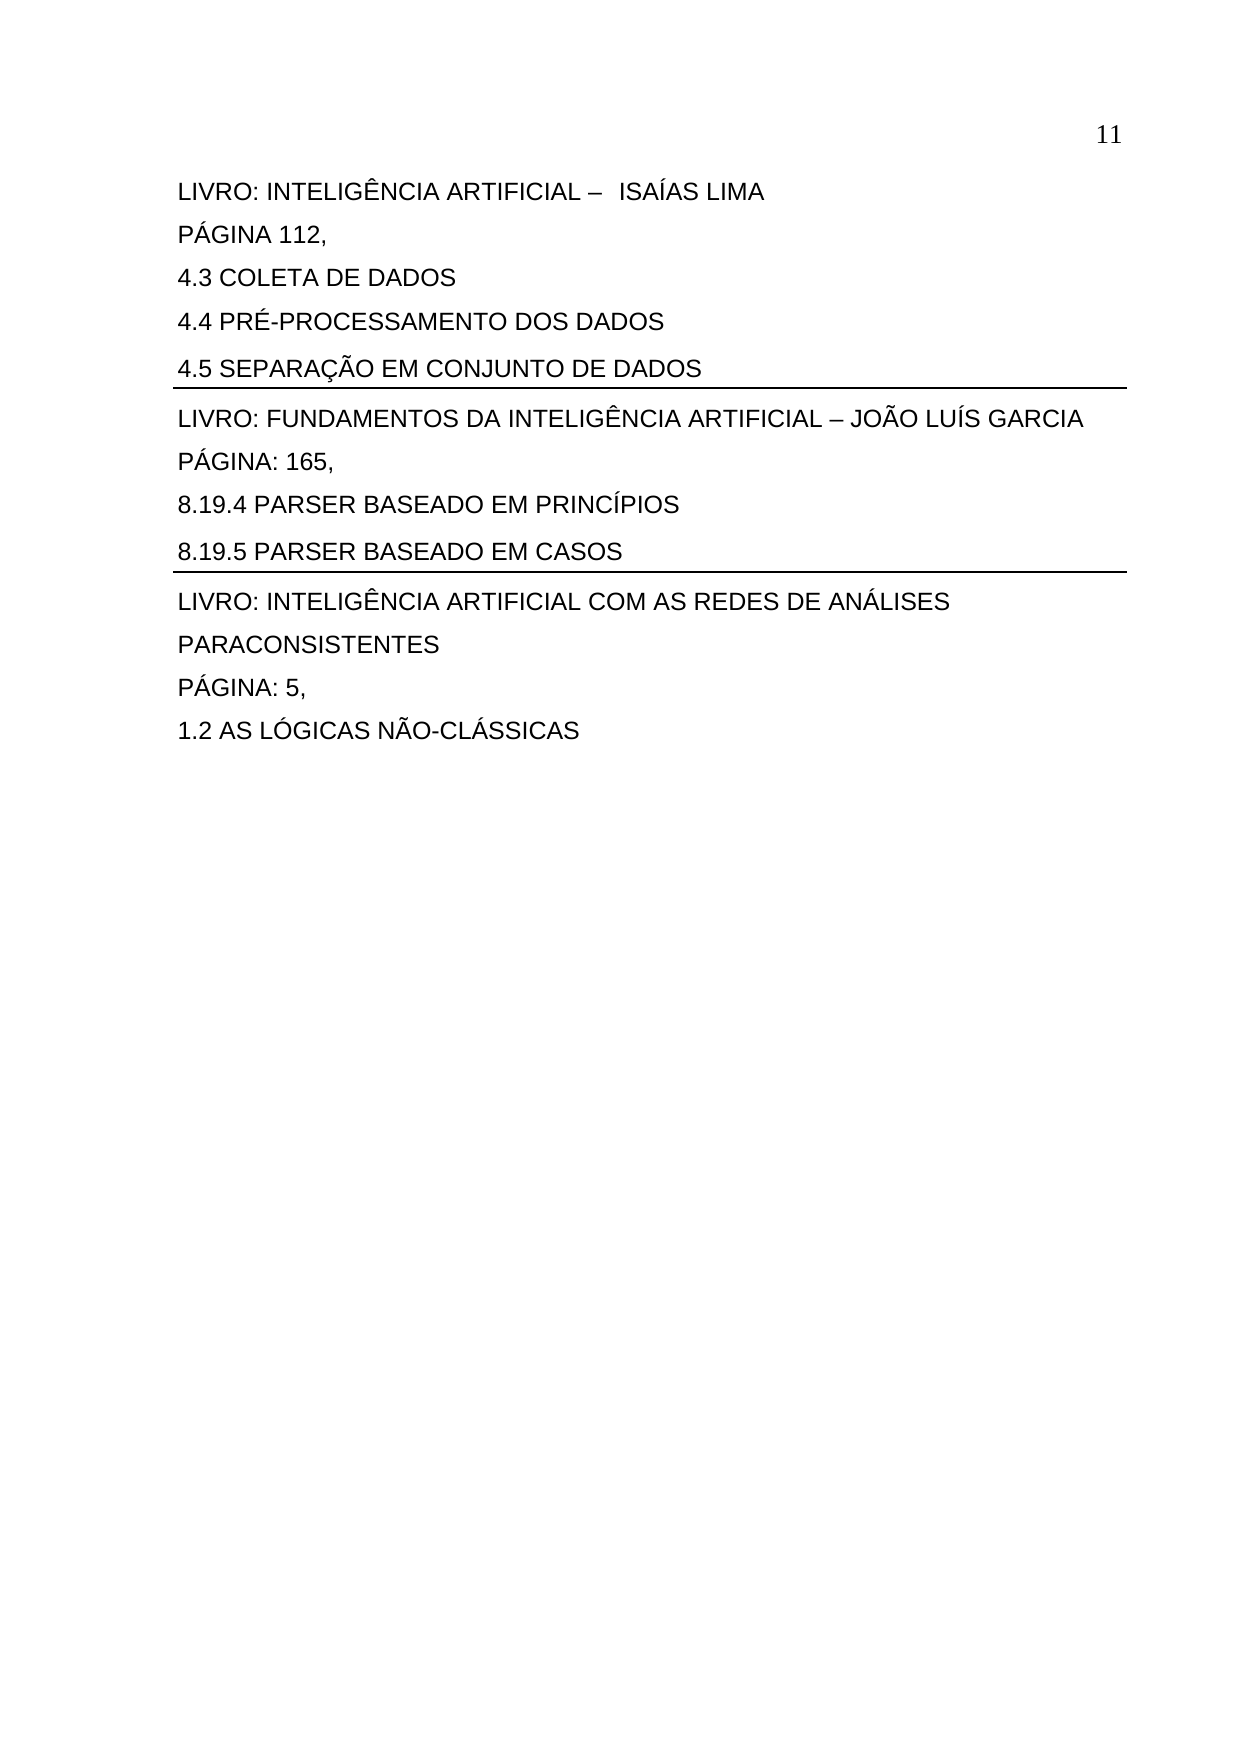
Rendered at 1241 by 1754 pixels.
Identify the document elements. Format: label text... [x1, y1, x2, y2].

text 8.19.5 PARSER BASEADO EM CASOS [173, 533, 1127, 571]
text LIVRO: FUNDAMENTOS DA INTELIGÊNCIA ARTIFICIAL – JOÃO LUÍS GARCIA [177, 404, 1122, 432]
text PÁGINA: 5, [177, 673, 1122, 702]
text 4.3 COLETA DE DADOS [177, 263, 1122, 292]
text 4.5 SEPARAÇÃO EM CONJUNTO DE DADOS [173, 350, 1127, 387]
text LIVRO: INTELIGÊNCIA ARTIFICIAL – ISAÍAS LIMA [177, 177, 1122, 206]
text 4.4 PRÉ-PROCESSAMENTO DOS DADOS [177, 307, 1122, 335]
text PÁGINA: 165, [177, 447, 1122, 476]
text 1.2 AS LÓGICAS NÃO-CLÁSSICAS [177, 716, 1122, 745]
text 8.19.4 PARSER BASEADO EM PRINCÍPIOS [177, 490, 1122, 519]
text PÁGINA 112, [177, 220, 1122, 249]
text LIVRO: INTELIGÊNCIA ARTIFICIAL COM AS REDES DE ANÁLISES PARACONSISTENTES [177, 587, 1122, 659]
